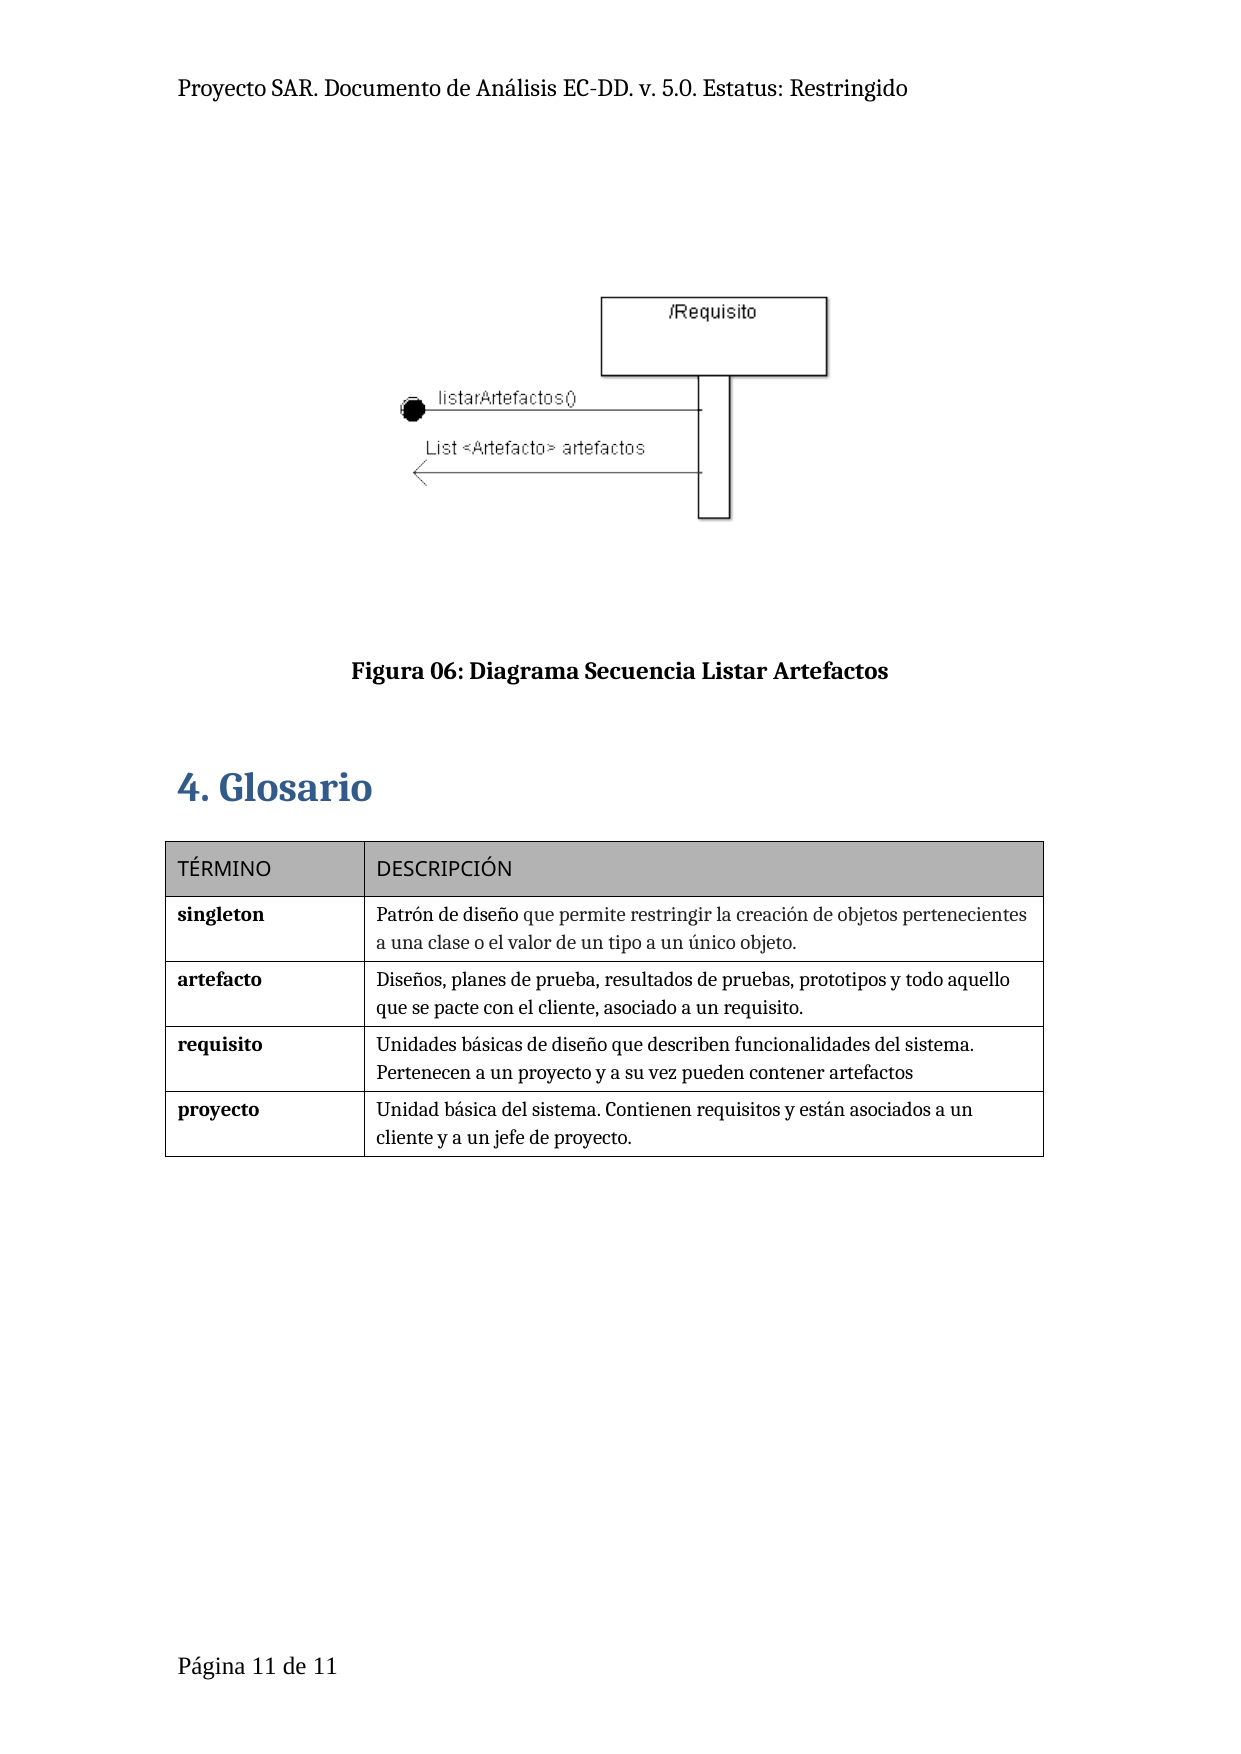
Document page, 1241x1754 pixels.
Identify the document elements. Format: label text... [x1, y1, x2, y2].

table_cell singleton [166, 897, 364, 961]
table_cell proyecto [166, 1092, 364, 1156]
table_header TÉRMINO [166, 842, 364, 896]
table_cell artefacto [166, 962, 364, 1026]
table_header DESCRIPCIÓN [365, 842, 1043, 896]
table_cell Diseños, planes de prueba, resultados de pruebas, prototipos y todo aquello que se pacte con el cliente, asociado a un requisito. [365, 962, 1043, 1026]
table_cell Unidades básicas de diseño que describen funcionalidades del sistema. Pertenecen a un proyecto y a su vez pueden contener artefactos [365, 1027, 1043, 1091]
table_cell Unidad básica del sistema. Contienen requisitos y están asociados a un cliente y a un jefe de proyecto. [365, 1092, 1043, 1156]
text Figura 06: Diagrama Secuencia Listar Artefactos [177, 657, 1063, 686]
table_cell requisito [166, 1027, 364, 1091]
subtitle 4. Glosario [177, 764, 1063, 812]
picture [363, 160, 1064, 657]
table_cell Patrón de diseño que permite restringir la creación de objetos pertenecientes a una clase o el valor de un tipo a un único objeto. [365, 897, 1043, 961]
